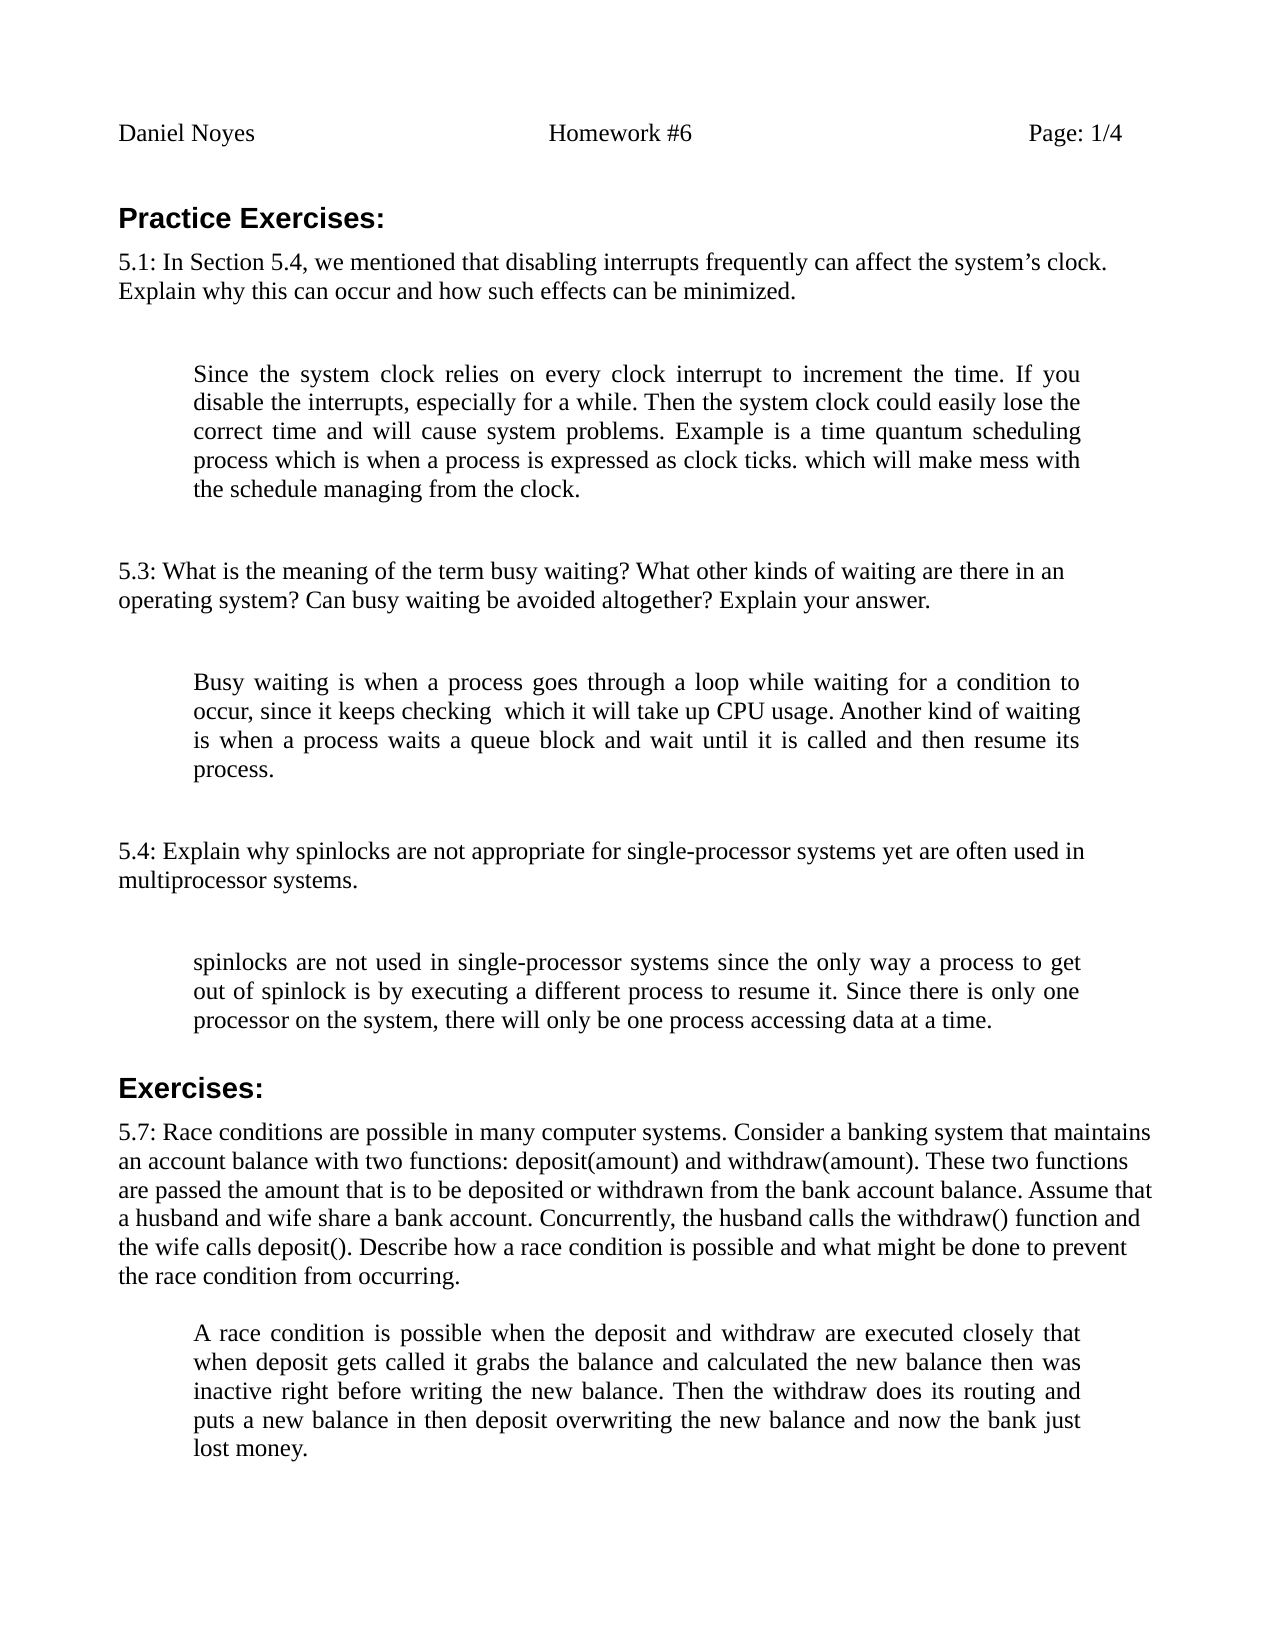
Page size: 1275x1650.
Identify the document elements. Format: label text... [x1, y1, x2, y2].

text 5.3: What is the meaning of the term busy waiting? What other kinds of waiting are there in an operating system? Can busy waiting be avoided altogether? Explain your answer. [118, 556, 1157, 614]
subtitle Practice Exercises: [118, 201, 1157, 235]
text A race condition is possible when the deposit and withdraw are executed closely that when deposit gets called it grabs the balance and calculated the new balance then was inactive right before writing the new balance. Then the withdraw does its routing and puts a new balance in then deposit overwriting the new balance and now the bank just lost money. [193, 1318, 1082, 1462]
text 5.4: Explain why spinlocks are not appropriate for single-processor systems yet are often used in multiprocessor systems. [118, 836, 1157, 894]
subtitle Exercises: [118, 1071, 1157, 1105]
text Busy waiting is when a process goes through a loop while waiting for a condition to occur, since it keeps checking which it will take up CPU usage. Another kind of waiting is when a process waits a queue block and wait until it is called and then resume its process. [193, 667, 1082, 782]
text 5.7: Race conditions are possible in many computer systems. Consider a banking system that maintains an account balance with two functions: deposit(amount) and withdraw(amount). These two functions are passed the amount that is to be deposited or withdrawn from the bank account balance. Assume that a husband and wife share a bank account. Concurrently, the husband calls the withdraw() function and the wife calls deposit(). Describe how a race condition is possible and what might be done to prevent the race condition from occurring. [118, 1117, 1157, 1290]
text 5.1: In Section 5.4, we mentioned that disabling interrupts frequently can affect the system’s clock. Explain why this can occur and how such effects can be minimized. [118, 247, 1157, 305]
text spinlocks are not used in single-processor systems since the only way a process to get out of spinlock is by executing a different process to resume it. Since there is only one processor on the system, there will only be one process accessing data at a time. [193, 947, 1082, 1034]
text Since the system clock relies on every clock interrupt to increment the time. If you disable the interrupts, especially for a while. Then the system clock could easily lose the correct time and will cause system problems. Example is a time quantum scheduling process which is when a process is expressed as clock ticks. which will make mess with the schedule managing from the clock. [193, 359, 1082, 502]
